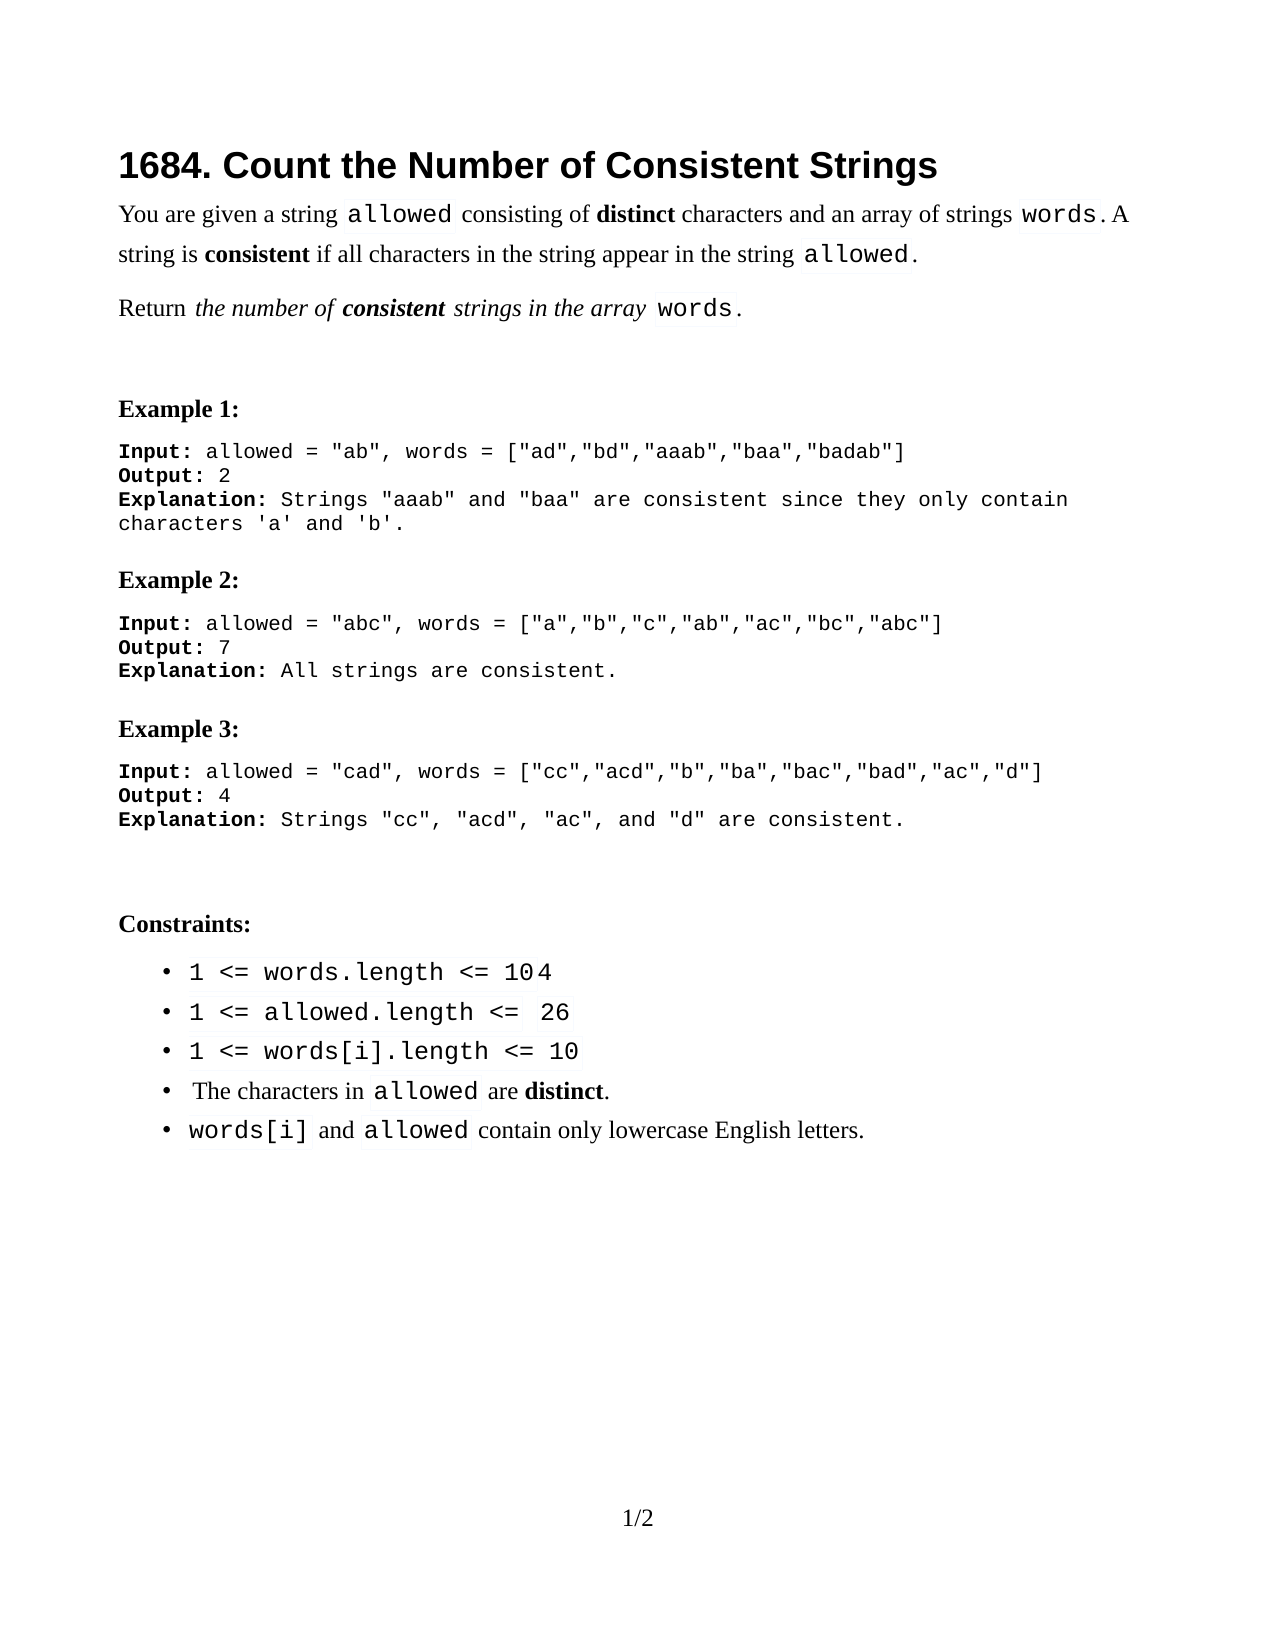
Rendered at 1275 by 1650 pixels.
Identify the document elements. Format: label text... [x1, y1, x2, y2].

list 1 <= words.length <= 104 [538, 957, 1157, 991]
text . [737, 292, 1157, 327]
text Example 3: [118, 714, 1157, 742]
list [583, 1036, 1157, 1070]
list allowed [371, 1076, 481, 1110]
text words [656, 293, 736, 326]
list 1 <= allowed.length <= 26 [162, 996, 522, 1031]
text Explanation: Strings "cc", "acd", "ac", and "d" are consistent. [118, 808, 1157, 832]
text Constraints: [118, 909, 1157, 938]
text Explanation: Strings "aaab" and "baa" are consistent since they only contain characters 'a' and 'b'. [118, 489, 1157, 536]
text Example 1: [118, 394, 1157, 423]
text Input: allowed = "abc", words = ["a","b","c","ab","ac","bc","abc"] [118, 613, 1157, 637]
subtitle 1684. Count the Number of Consistent Strings [118, 143, 1157, 186]
list words[i] and allowed contain only lowercase English letters. [362, 1116, 471, 1149]
list words[i] and allowed contain only lowercase English letters. [313, 1115, 361, 1149]
text Output: 2 [118, 465, 1157, 489]
list 1 <= words.length <= 104 [162, 957, 537, 991]
text Example 2: [118, 566, 1157, 594]
list are distinct. [482, 1075, 1157, 1110]
text Output: 4 [118, 785, 1157, 808]
text Output: 7 [118, 637, 1157, 661]
text Input: allowed = "ab", words = ["ad","bd","aaab","baa","badab"] [118, 442, 1157, 465]
text Input: allowed = "cad", words = ["cc","acd","b","ba","bac","bad","ac","d"] [118, 761, 1157, 785]
list 1 <= allowed.length <= 26 [538, 997, 573, 1031]
text You are given a string allowed consisting of distinct characters and an array of strings words. A string is consistent if all characters in the string appear in the string allowed. [118, 199, 1157, 273]
list 1 <= words[i].length <= 10 [162, 1036, 582, 1070]
list words[i] and allowed contain only lowercase English letters. [472, 1115, 1157, 1149]
list words[i] and allowed contain only lowercase English letters. [162, 1115, 312, 1149]
list The characters in [162, 1075, 370, 1110]
list 1 <= allowed.length <= 26 [574, 996, 1157, 1031]
text Explanation: All strings are consistent. [118, 661, 1157, 684]
text Return the number of consistent strings in the array [118, 292, 655, 327]
